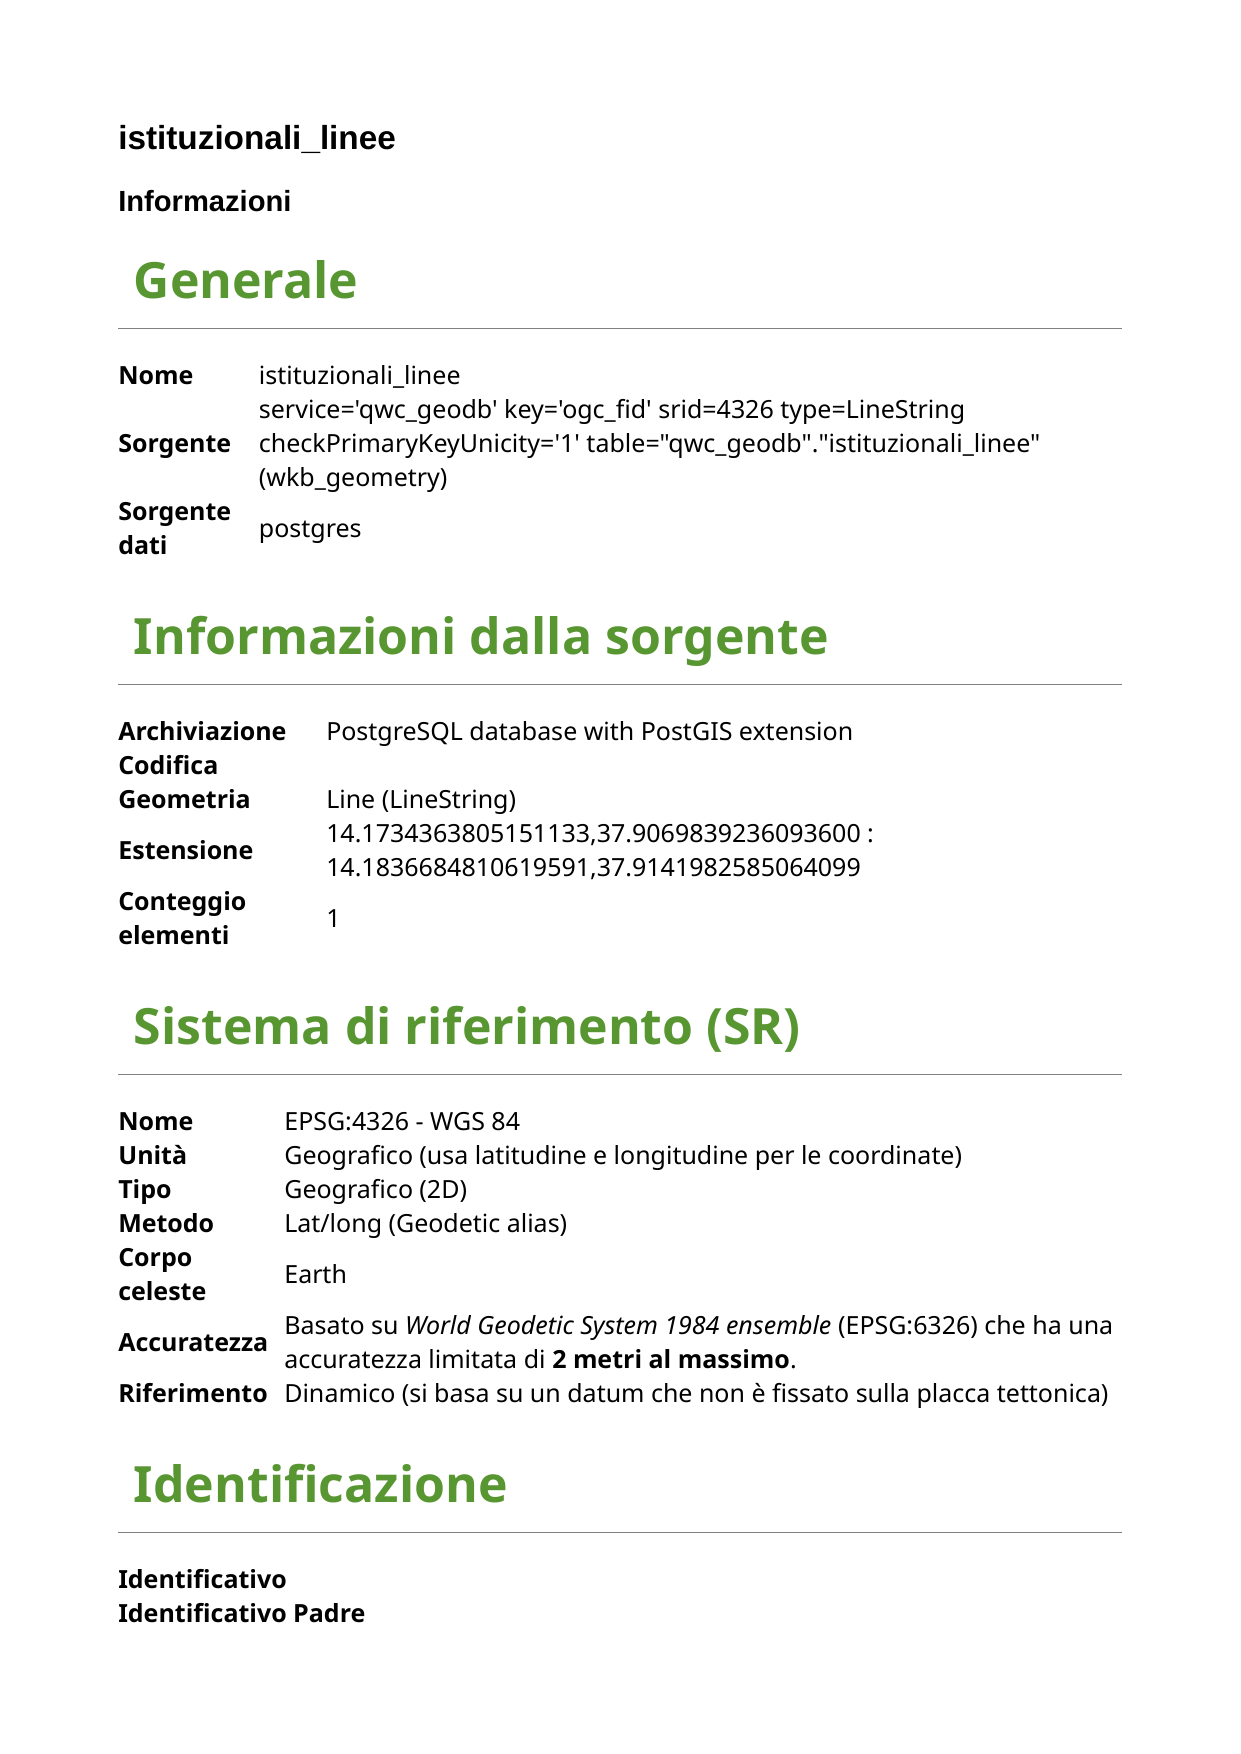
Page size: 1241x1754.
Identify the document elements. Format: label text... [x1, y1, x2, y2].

table_cell Line (LineString) [326, 782, 1122, 816]
table_cell Identificativo Padre [118, 1596, 371, 1630]
table_cell Tipo [118, 1172, 284, 1206]
table_cell Earth [284, 1240, 1122, 1308]
table_header Archiviazione [118, 714, 326, 748]
table_cell Geografico (2D) [284, 1172, 1122, 1206]
table_cell Estensione [118, 816, 326, 884]
subtitle istituzionali_linee [118, 118, 1122, 157]
table_header Identificativo [118, 1562, 371, 1596]
table_cell Geografico (usa latitudine e longitudine per le coordinate) [284, 1138, 1122, 1172]
subtitle Generale [134, 245, 1106, 313]
table_header Nome [118, 1104, 284, 1138]
table_cell Sorgente [118, 392, 259, 494]
table_cell Sorgente dati [118, 494, 259, 562]
table_cell [371, 1596, 467, 1630]
table_cell [326, 748, 1122, 782]
table_header PostgreSQL database with PostGIS extension [326, 714, 1122, 748]
table_cell Metodo [118, 1206, 284, 1240]
subtitle Identificazione [134, 1449, 1106, 1517]
subtitle Sistema di riferimento (SR) [134, 991, 1106, 1059]
subtitle Informazioni [118, 184, 1122, 217]
table_cell Lat/long (Geodetic alias) [284, 1206, 1122, 1240]
table_header EPSG:4326 - WGS 84 [284, 1104, 1122, 1138]
table_header istituzionali_linee [259, 358, 1122, 392]
table_header [371, 1562, 467, 1596]
table_cell Geometria [118, 782, 326, 816]
table_cell Conteggio elementi [118, 884, 326, 952]
table_cell Dinamico (si basa su un datum che non è fissato sulla placca tettonica) [284, 1376, 1122, 1410]
table_cell Accuratezza [118, 1308, 284, 1376]
table_cell Corpo celeste [118, 1240, 284, 1308]
table_cell Riferimento [118, 1376, 284, 1410]
table_cell service='qwc_geodb' key='ogc_fid' srid=4326 type=LineString checkPrimaryKeyUnicity='1' table="qwc_geodb"."istituzionali_linee" (wkb_geometry) [259, 392, 1122, 494]
table_cell 14.1734363805151133,37.9069839236093600 : 14.1836684810619591,37.9141982585064099 [326, 816, 1122, 884]
table_cell Unità [118, 1138, 284, 1172]
table_cell 1 [326, 884, 1122, 952]
table_header Nome [118, 358, 259, 392]
table_cell Basato su World Geodetic System 1984 ensemble (EPSG:6326) che ha una accuratezza limitata di 2 metri al massimo. [284, 1308, 1122, 1376]
table_cell Codifica [118, 748, 326, 782]
table_cell postgres [259, 494, 1122, 562]
subtitle Informazioni dalla sorgente [134, 601, 1106, 669]
